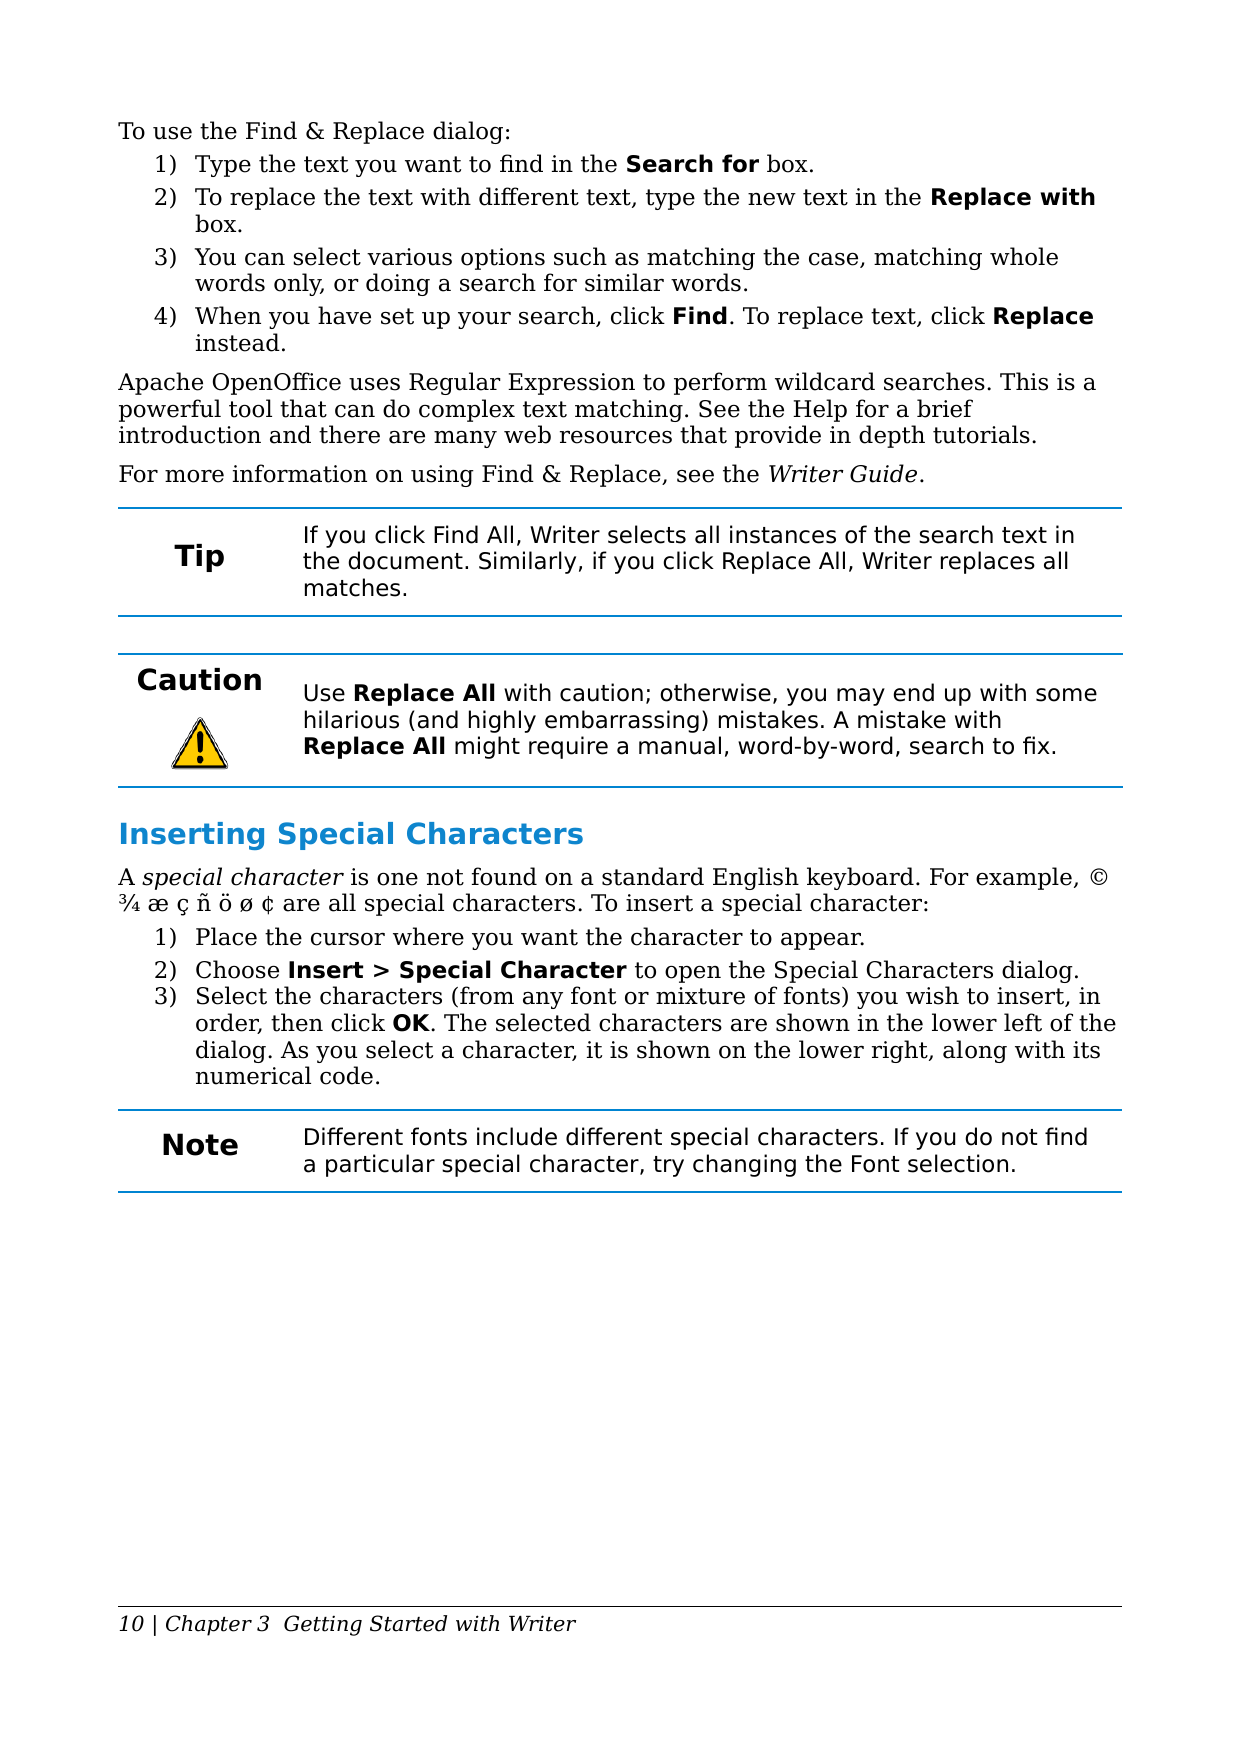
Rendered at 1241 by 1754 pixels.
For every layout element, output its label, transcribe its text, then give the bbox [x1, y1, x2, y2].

list To replace the text with different text, type the new text in the Replace with box. [177, 184, 1122, 237]
list When you have set up your search, click Find. To replace text, click Replace instead. [177, 303, 1122, 357]
picture [167, 713, 232, 773]
table_header Different fonts include different special characters. If you do not find a particular special character, try changing the Font selection. [281, 1111, 1122, 1191]
text Apache OpenOffice uses Regular Expression to perform wildcard searches. This is a powerful tool that can do complex text matching. See the Help for a brief introduction and there are many web resources that provide in depth tutorials. [118, 369, 1122, 449]
list Select the characters (from any font or mixture of fonts) you wish to insert, in order, then click OK. The selected characters are shown in the lower left of the dialog. As you select a character, it is shown on the lower right, along with its numerical code. [177, 983, 1122, 1090]
table_header Use Replace All with caution; otherwise, you may end up with some hilarious (and highly embarrassing) mistakes. A mistake with Replace All might require a manual, word-by-word, search to fix. [281, 655, 1122, 786]
table_header Caution [118, 655, 281, 786]
list You can select various options such as matching the case, matching whole words only, or doing a search for similar words. [177, 244, 1122, 297]
list Type the text you want to find in the Search for box. [177, 151, 1122, 178]
list Place the cursor where you want the character to appear. [177, 924, 1122, 950]
text For more information on using Find & Replace, see the Writer Guide. [118, 462, 1122, 488]
table_header Tip [118, 509, 281, 615]
list Choose Insert > Special Character to open the Special Characters dialog. [177, 957, 1122, 983]
table_header Note [118, 1111, 281, 1191]
subtitle Inserting Special Characters [118, 817, 1122, 851]
list A special character is one not found on a standard English keyboard. For example, © ¾ æ ç ñ ö ø ¢ are all special characters. To insert a special character: [118, 864, 1122, 917]
table_header If you click Find All, Writer selects all instances of the search text in the document. Similarly, if you click Replace All, Writer replaces all matches. [281, 509, 1122, 615]
list To use the Find & Replace dialog: [118, 118, 1122, 145]
